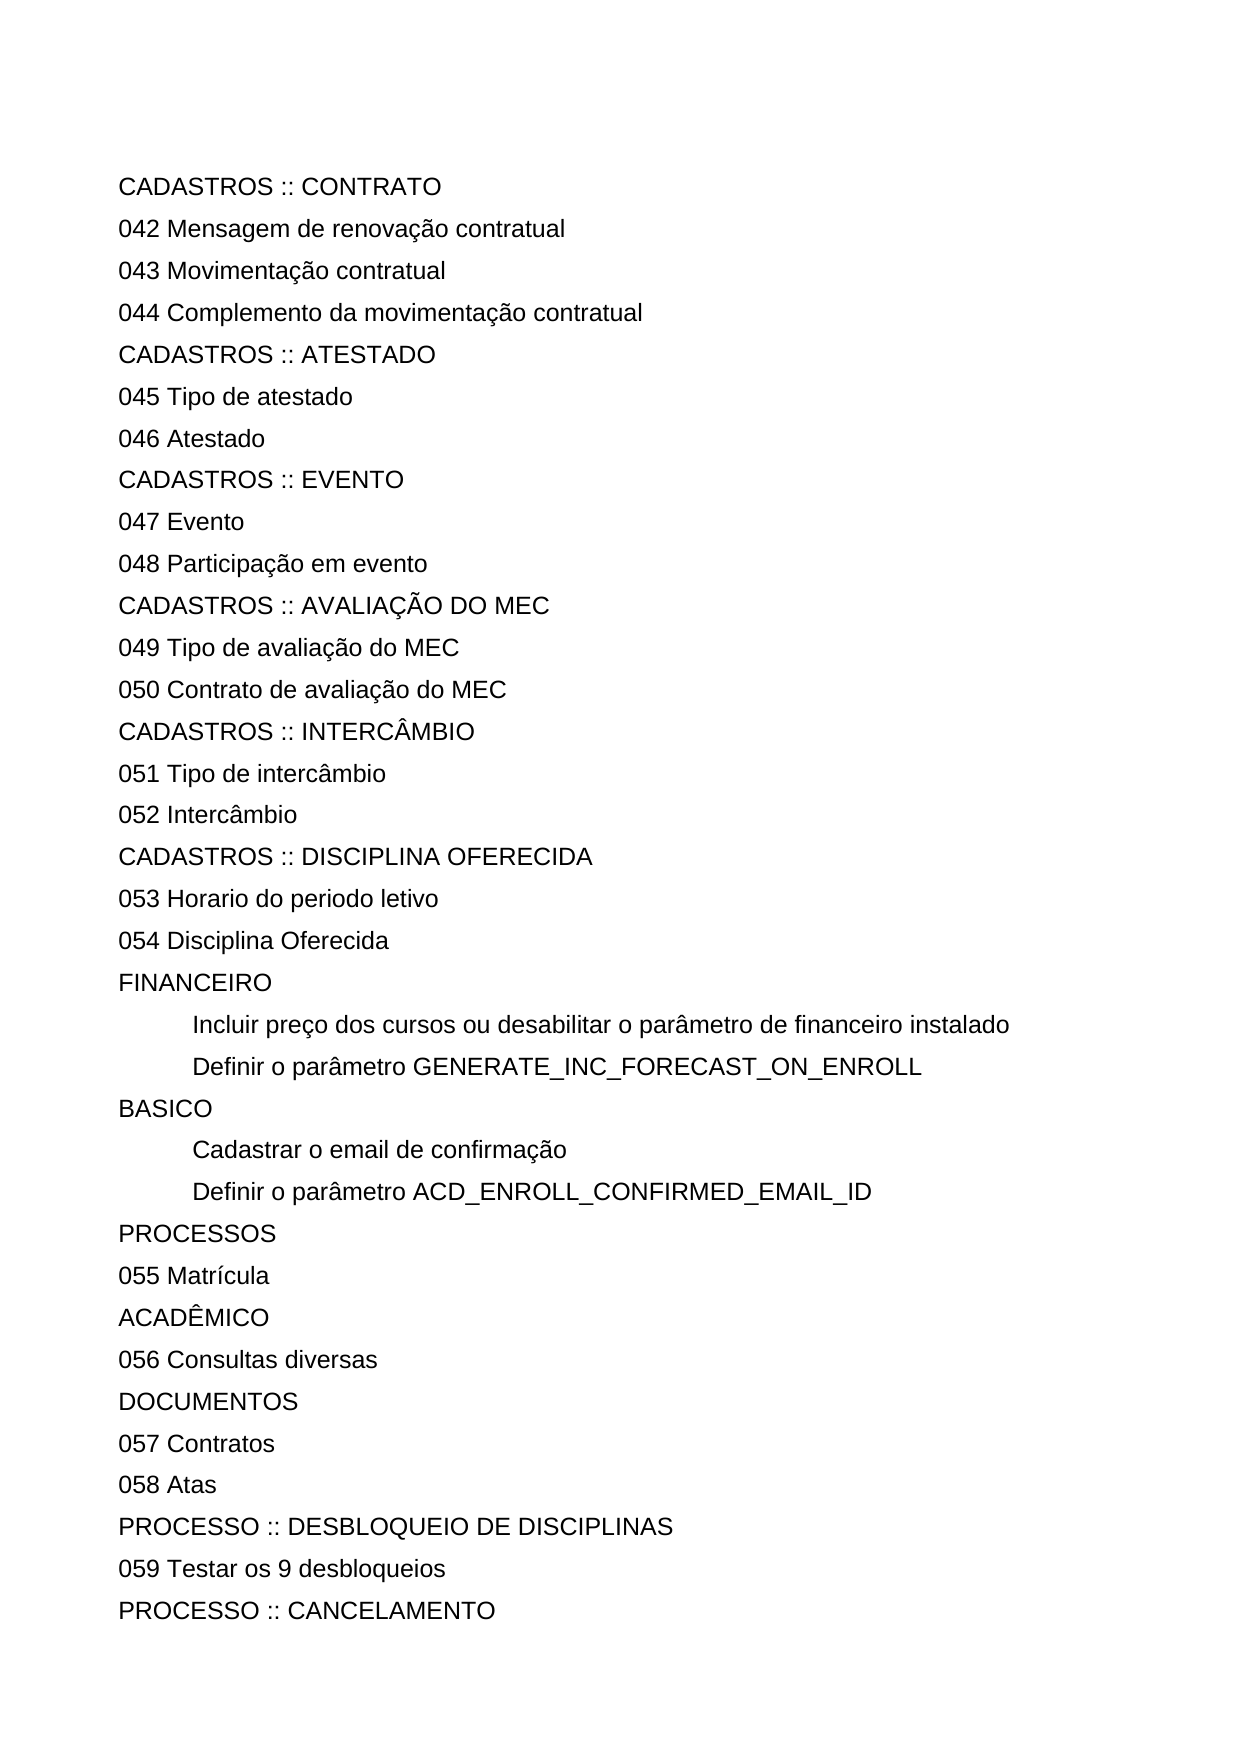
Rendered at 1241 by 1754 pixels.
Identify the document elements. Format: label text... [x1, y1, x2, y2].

text 058 Atas [118, 1471, 1122, 1499]
text CADASTROS :: AVALIAÇÃO DO MEC [118, 592, 1122, 620]
text Cadastrar o email de confirmação [118, 1136, 1122, 1164]
text 045 Tipo de atestado [118, 382, 1122, 410]
text FINANCEIRO [118, 969, 1122, 997]
text DOCUMENTOS [118, 1387, 1122, 1415]
text PROCESSO :: CANCELAMENTO [118, 1597, 1122, 1625]
text ACADÊMICO [118, 1304, 1122, 1332]
text CADASTROS :: INTERCÂMBIO [118, 717, 1122, 745]
text 052 Intercâmbio [118, 801, 1122, 829]
text 044 Complemento da movimentação contratual [118, 299, 1122, 327]
text 050 Contrato de avaliação do MEC [118, 676, 1122, 703]
text 042 Mensagem de renovação contratual [118, 215, 1122, 243]
text PROCESSOS [118, 1220, 1122, 1248]
text Incluir preço dos cursos ou desabilitar o parâmetro de financeiro instalado [118, 1011, 1122, 1038]
text 053 Horario do periodo letivo [118, 885, 1122, 913]
text 056 Consultas diversas [118, 1346, 1122, 1373]
text 043 Movimentação contratual [118, 257, 1122, 285]
text 046 Atestado [118, 424, 1122, 452]
text 055 Matrícula [118, 1262, 1122, 1290]
text BASICO [118, 1094, 1122, 1122]
text CADASTROS :: ATESTADO [118, 341, 1122, 368]
text 049 Tipo de avaliação do MEC [118, 634, 1122, 662]
text CADASTROS :: CONTRATO [118, 173, 1122, 201]
text PROCESSO :: DESBLOQUEIO DE DISCIPLINAS [118, 1513, 1122, 1541]
text Definir o parâmetro GENERATE_INC_FORECAST_ON_ENROLL [118, 1052, 1122, 1080]
text 048 Participação em evento [118, 550, 1122, 578]
text 059 Testar os 9 desbloqueios [118, 1555, 1122, 1583]
text CADASTROS :: DISCIPLINA OFERECIDA [118, 843, 1122, 871]
text 054 Disciplina Oferecida [118, 927, 1122, 955]
text CADASTROS :: EVENTO [118, 466, 1122, 494]
text 051 Tipo de intercâmbio [118, 759, 1122, 787]
text 057 Contratos [118, 1429, 1122, 1457]
text Definir o parâmetro ACD_ENROLL_CONFIRMED_EMAIL_ID [118, 1178, 1122, 1206]
text 047 Evento [118, 508, 1122, 536]
